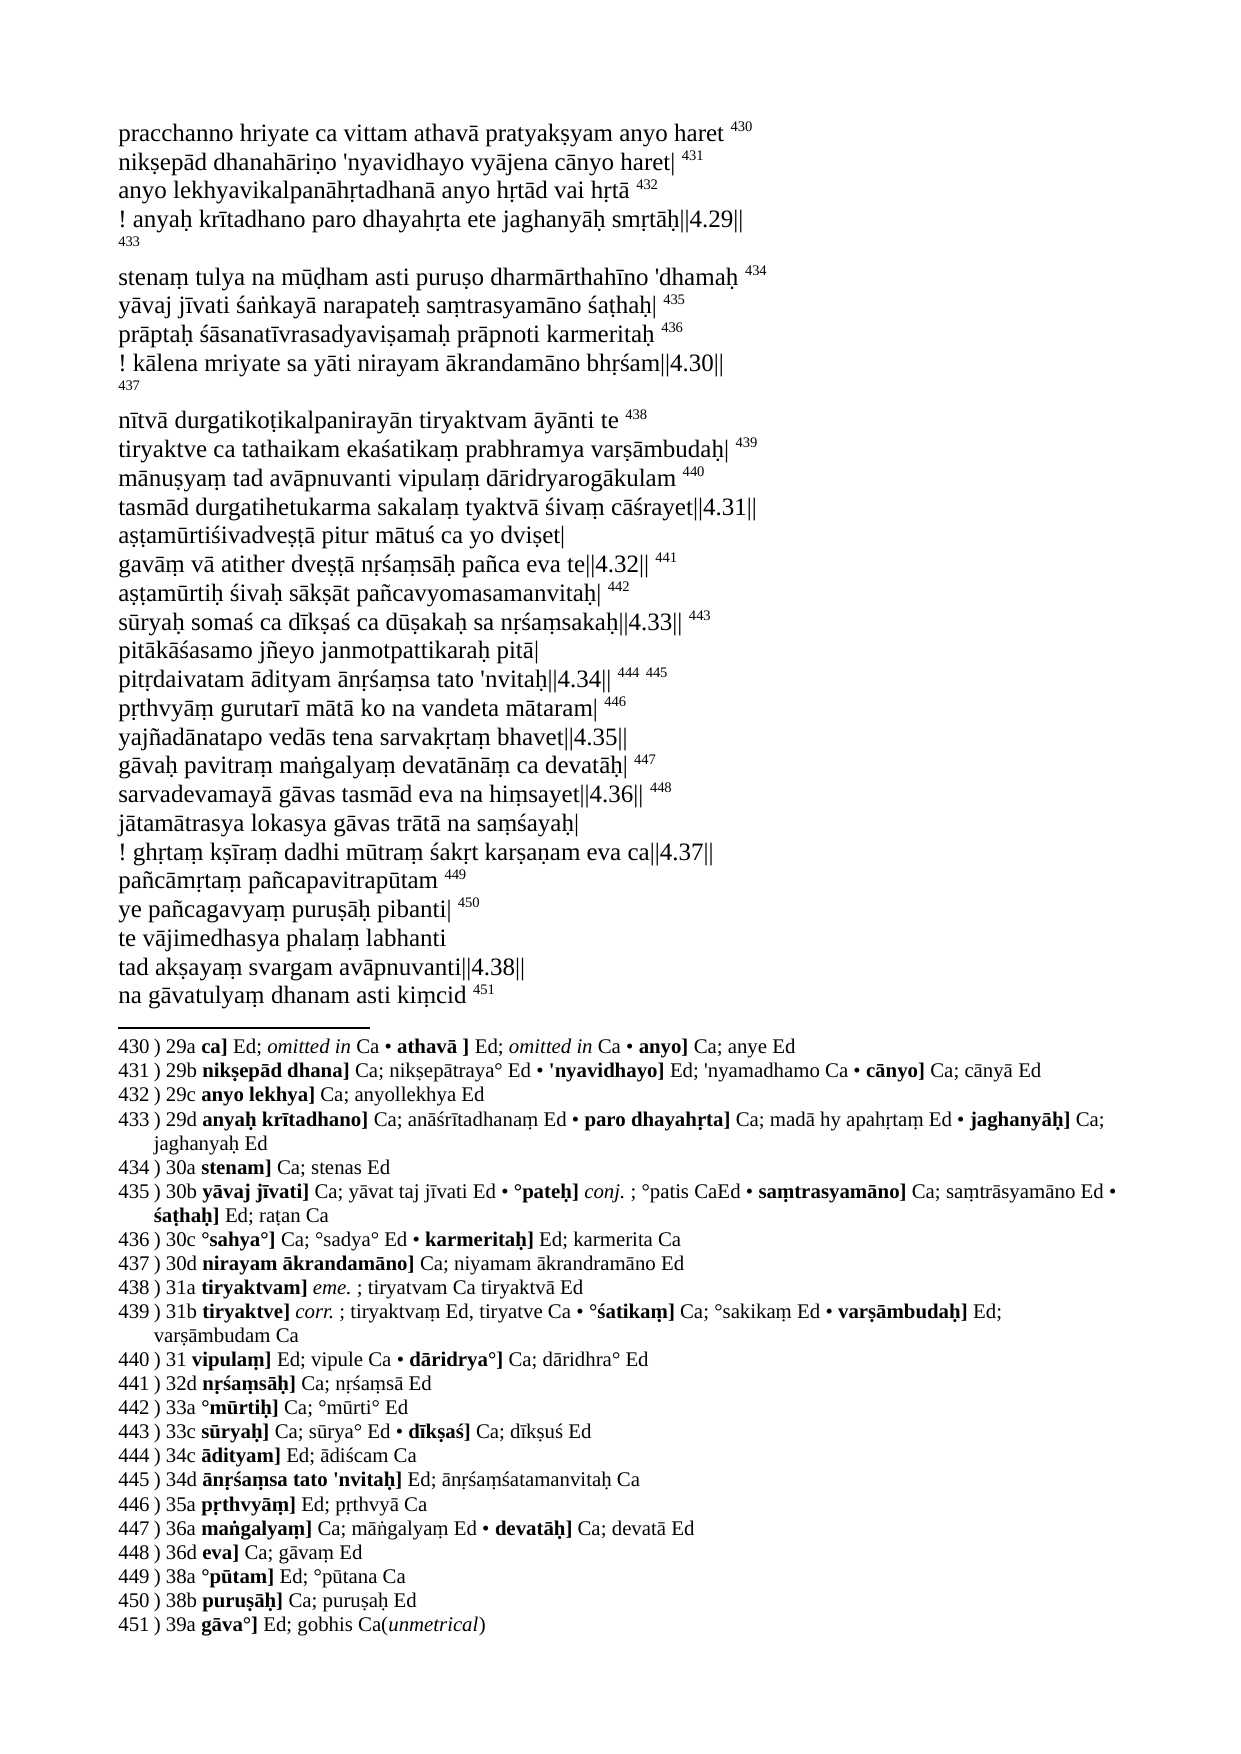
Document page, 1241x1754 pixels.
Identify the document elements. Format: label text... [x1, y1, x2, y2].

text ) 33c sūryaḥ] Ca; sūrya° Ed • dīkṣaś] Ca; dīkṣuś Ed [118, 1419, 1122, 1443]
text tad akṣayaṃ svargam avāpnuvanti||4.38|| [118, 952, 1122, 981]
text ) 34d ānṛśaṃsa tato 'nvitaḥ] Ed; ānṛśaṃśatamanvitaḥ Ca [118, 1467, 1122, 1491]
text pitṛdaivatam ādityam ānṛśaṃsa tato 'nvitaḥ||4.34|| [118, 664, 1122, 693]
text ) 38b puruṣāḥ] Ca; puruṣaḥ Ed [118, 1588, 1122, 1612]
text ) 36d eva] Ca; gāvaṃ Ed [118, 1539, 1122, 1564]
text na gāvatulyaṃ dhanam asti kiṃcid [118, 981, 1122, 1009]
text ye pañcagavyaṃ puruṣāḥ pibanti| [118, 894, 1122, 923]
text ) 31a tiryaktvam] eme. ; tiryatvam Ca tiryaktvā Ed [118, 1275, 1122, 1299]
text ) 30c °sahya°] Ca; °sadya° Ed • karmeritaḥ] Ed; karmerita Ca [118, 1227, 1122, 1251]
text ) 35a pṛthvyāṃ] Ed; pṛthvyā Ca [118, 1491, 1122, 1516]
text pracchanno hriyate ca vittam athavā pratyakṣyam anyo haret [118, 118, 1122, 147]
text sūryaḥ somaś ca dīkṣaś ca dūṣakaḥ sa nṛśaṃsakaḥ||4.33|| [118, 607, 1122, 636]
text ) 31b tiryaktve] corr. ; tiryaktvaṃ Ed, tiryatve Ca • °śatikaṃ] Ca; °sakikaṃ Ed • varṣāmbudaḥ] Ed; varṣāmbudam Ca [118, 1299, 1122, 1347]
text ) 32d nṛśaṃsāḥ] Ca; nṛśaṃsā Ed [118, 1371, 1122, 1395]
text ) 31 vipulaṃ] Ed; vipule Ca • dāridrya°] Ca; dāridhra° Ed [118, 1347, 1122, 1371]
text ) 29a ca] Ed; omitted in Ca • athavā ] Ed; omitted in Ca • anyo] Ca; anye Ed [118, 1034, 1122, 1058]
text ) 39a gāva°] Ed; gobhis Ca(unmetrical) [118, 1612, 1122, 1636]
text ! anyaḥ krītadhano paro dhayahṛta ete jaghanyāḥ smṛtāḥ||4.29|| [118, 204, 1122, 233]
text yajñadānatapo vedās tena sarvakṛtaṃ bhavet||4.35|| [118, 722, 1122, 751]
text ) 38a °pūtam] Ed; °pūtana Ca [118, 1564, 1122, 1588]
text ) 30d nirayam ākrandamāno] Ca; niyamam ākrandramāno Ed [118, 1251, 1122, 1275]
text gavāṃ vā atither dveṣṭā nṛśaṃsāḥ pañca eva te||4.32|| [118, 549, 1122, 578]
text ) 30a stenam] Ca; stenas Ed [118, 1154, 1122, 1179]
text pañcāmṛtaṃ pañcapavitrapūtam [118, 866, 1122, 894]
text sarvadevamayā gāvas tasmād eva na hiṃsayet||4.36|| [118, 779, 1122, 808]
text ) 29c anyo lekhya] Ca; anyollekhya Ed [118, 1082, 1122, 1106]
text ) 33a °mūrtiḥ] Ca; °mūrti° Ed [118, 1395, 1122, 1419]
text prāptaḥ śāsanatīvrasadyaviṣamaḥ prāpnoti karmeritaḥ [118, 319, 1122, 348]
text gāvaḥ pavitraṃ maṅgalyaṃ devatānāṃ ca devatāḥ| [118, 751, 1122, 779]
text ) 34c ādityam] Ed; ādiścam Ca [118, 1443, 1122, 1467]
text nītvā durgatikoṭikalpanirayān tiryaktvam āyānti te [118, 406, 1122, 434]
text pṛthvyāṃ gurutarī mātā ko na vandeta mātaram| [118, 693, 1122, 722]
text yāvaj jīvati śaṅkayā narapateḥ saṃtrasyamāno śaṭhaḥ| [118, 291, 1122, 319]
text te vājimedhasya phalaṃ labhanti [118, 923, 1122, 952]
text ) 36a maṅgalyaṃ] Ca; māṅgalyaṃ Ed • devatāḥ] Ca; devatā Ed [118, 1516, 1122, 1539]
text ! kālena mriyate sa yāti nirayam ākrandamāno bhṛśam||4.30|| [118, 348, 1122, 377]
text stenaṃ tulya na mūḍham asti puruṣo dharmārthahīno 'dhamaḥ [118, 262, 1122, 291]
text mānuṣyaṃ tad avāpnuvanti vipulaṃ dāridryarogākulam [118, 463, 1122, 492]
text aṣṭamūrtiśivadveṣṭā pitur mātuś ca yo dviṣet| [118, 521, 1122, 549]
text aṣṭamūrtiḥ śivaḥ sākṣāt pañcavyomasamanvitaḥ| [118, 578, 1122, 607]
text ) 29d anyaḥ krītadhano] Ca; anāśrītadhanaṃ Ed • paro dhayahṛta] Ca; madā hy apahṛtaṃ Ed • jaghanyāḥ] Ca; jaghanyaḥ Ed [118, 1106, 1122, 1154]
text tasmād durgatihetukarma sakalaṃ tyaktvā śivaṃ cāśrayet||4.31|| [118, 492, 1122, 521]
text pitākāśasamo jñeyo janmotpattikaraḥ pitā| [118, 636, 1122, 664]
text anyo lekhyavikalpanāhṛtadhanā anyo hṛtād vai hṛtā [118, 176, 1122, 204]
text ) 30b yāvaj jīvati] Ca; yāvat taj jīvati Ed • °pateḥ] conj. ; °patis CaEd • saṃtrasyamāno] Ca; saṃtrāsyamāno Ed • śaṭhaḥ] Ed; raṭan Ca [118, 1179, 1122, 1227]
text ! ghṛtaṃ kṣīraṃ dadhi mūtraṃ śakṛt karṣaṇam eva ca||4.37|| [118, 837, 1122, 866]
text nikṣepād dhanahāriṇo 'nyavidhayo vyājena cānyo haret| [118, 147, 1122, 176]
text tiryaktve ca tathaikam ekaśatikaṃ prabhramya varṣāmbudaḥ| [118, 434, 1122, 463]
text jātamātrasya lokasya gāvas trātā na saṃśayaḥ| [118, 808, 1122, 837]
text ) 29b nikṣepād dhana] Ca; nikṣepātraya° Ed • 'nyavidhayo] Ed; 'nyamadhamo Ca • cānyo] Ca; cānyā Ed [118, 1058, 1122, 1082]
